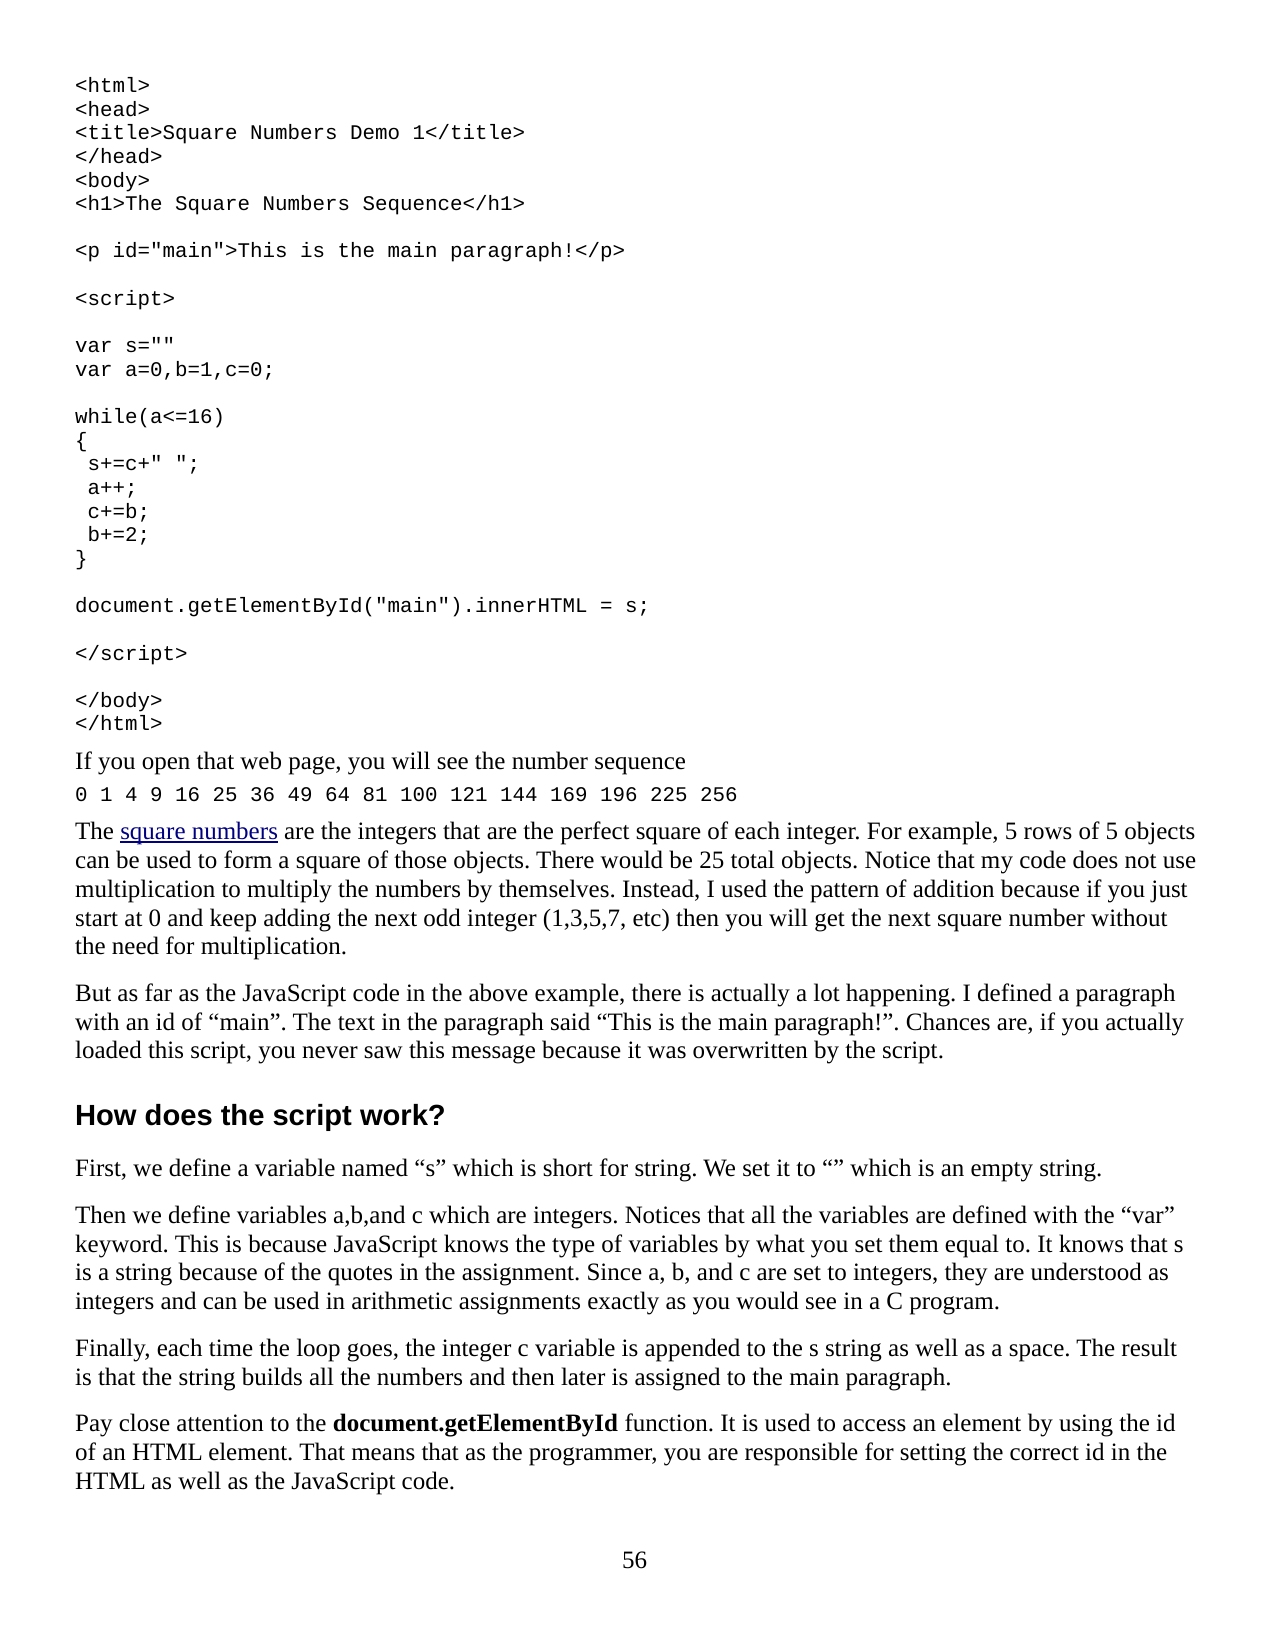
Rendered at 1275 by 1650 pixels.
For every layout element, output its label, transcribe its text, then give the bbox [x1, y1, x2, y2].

text while(a<=16) [75, 406, 1200, 430]
text b+=2; [75, 524, 1200, 548]
text <script> [75, 288, 1200, 311]
text The square numbers are the integers that are the perfect square of each integer. For example, 5 rows of 5 objects can be used to form a square of those objects. There would be 25 total objects. Notice that my code does not use multiplication to multiply the numbers by themselves. Instead, I used the pattern of addition because if you just start at 0 and keep adding the next odd integer (1,3,5,7, etc) then you will get the next square number without the need for multiplication. [75, 816, 1200, 960]
text Pay close attention to the document.getElementById function. It is used to access an element by using the id of an HTML element. That means that as the programmer, you are responsible for setting the correct id in the HTML as well as the JavaScript code. [75, 1408, 1200, 1494]
text </script> [75, 642, 1200, 666]
text } [75, 548, 1200, 572]
text <title>Square Numbers Demo 1</title> [75, 122, 1200, 146]
text <body> [75, 169, 1200, 193]
text { [75, 430, 1200, 453]
text <p id="main">This is the main paragraph!</p> [75, 241, 1200, 264]
text </html> [75, 713, 1200, 737]
text document.getElementById("main").innerHTML = s; [75, 595, 1200, 619]
text var a=0,b=1,c=0; [75, 359, 1200, 382]
text </body> [75, 690, 1200, 713]
text But as far as the JavaScript code in the above example, there is actually a lot happening. I defined a paragraph with an id of “main”. The text in the paragraph said “This is the main paragraph!”. Chances are, if you actually loaded this script, you never saw this message because it was overwritten by the script. [75, 978, 1200, 1064]
text s+=c+" "; [75, 453, 1200, 477]
text <h1>The Square Numbers Sequence</h1> [75, 193, 1200, 217]
text First, we define a variable named “s” which is short for string. We set it to “” which is an empty string. [75, 1153, 1200, 1182]
text <head> [75, 99, 1200, 122]
text Then we define variables a,b,and c which are integers. Notices that all the variables are defined with the “var” keyword. This is because JavaScript knows the type of variables by what you set them equal to. It knows that s is a string because of the quotes in the assignment. Since a, b, and c are set to integers, they are understood as integers and can be used in arithmetic assignments exactly as you would see in a C program. [75, 1200, 1200, 1315]
text If you open that web page, you will see the number sequence [75, 746, 1200, 775]
text 0 1 4 9 16 25 36 49 64 81 100 121 144 169 196 225 256 [75, 784, 1200, 807]
text </head> [75, 146, 1200, 169]
text c+=b; [75, 501, 1200, 524]
text Finally, each time the loop goes, the integer c variable is appended to the s string as well as a space. The result is that the string builds all the numbers and then later is assigned to the main paragraph. [75, 1333, 1200, 1390]
text <html> [75, 75, 1200, 99]
text var s="" [75, 335, 1200, 359]
subtitle How does the script work? [75, 1098, 1200, 1132]
text a++; [75, 477, 1200, 501]
